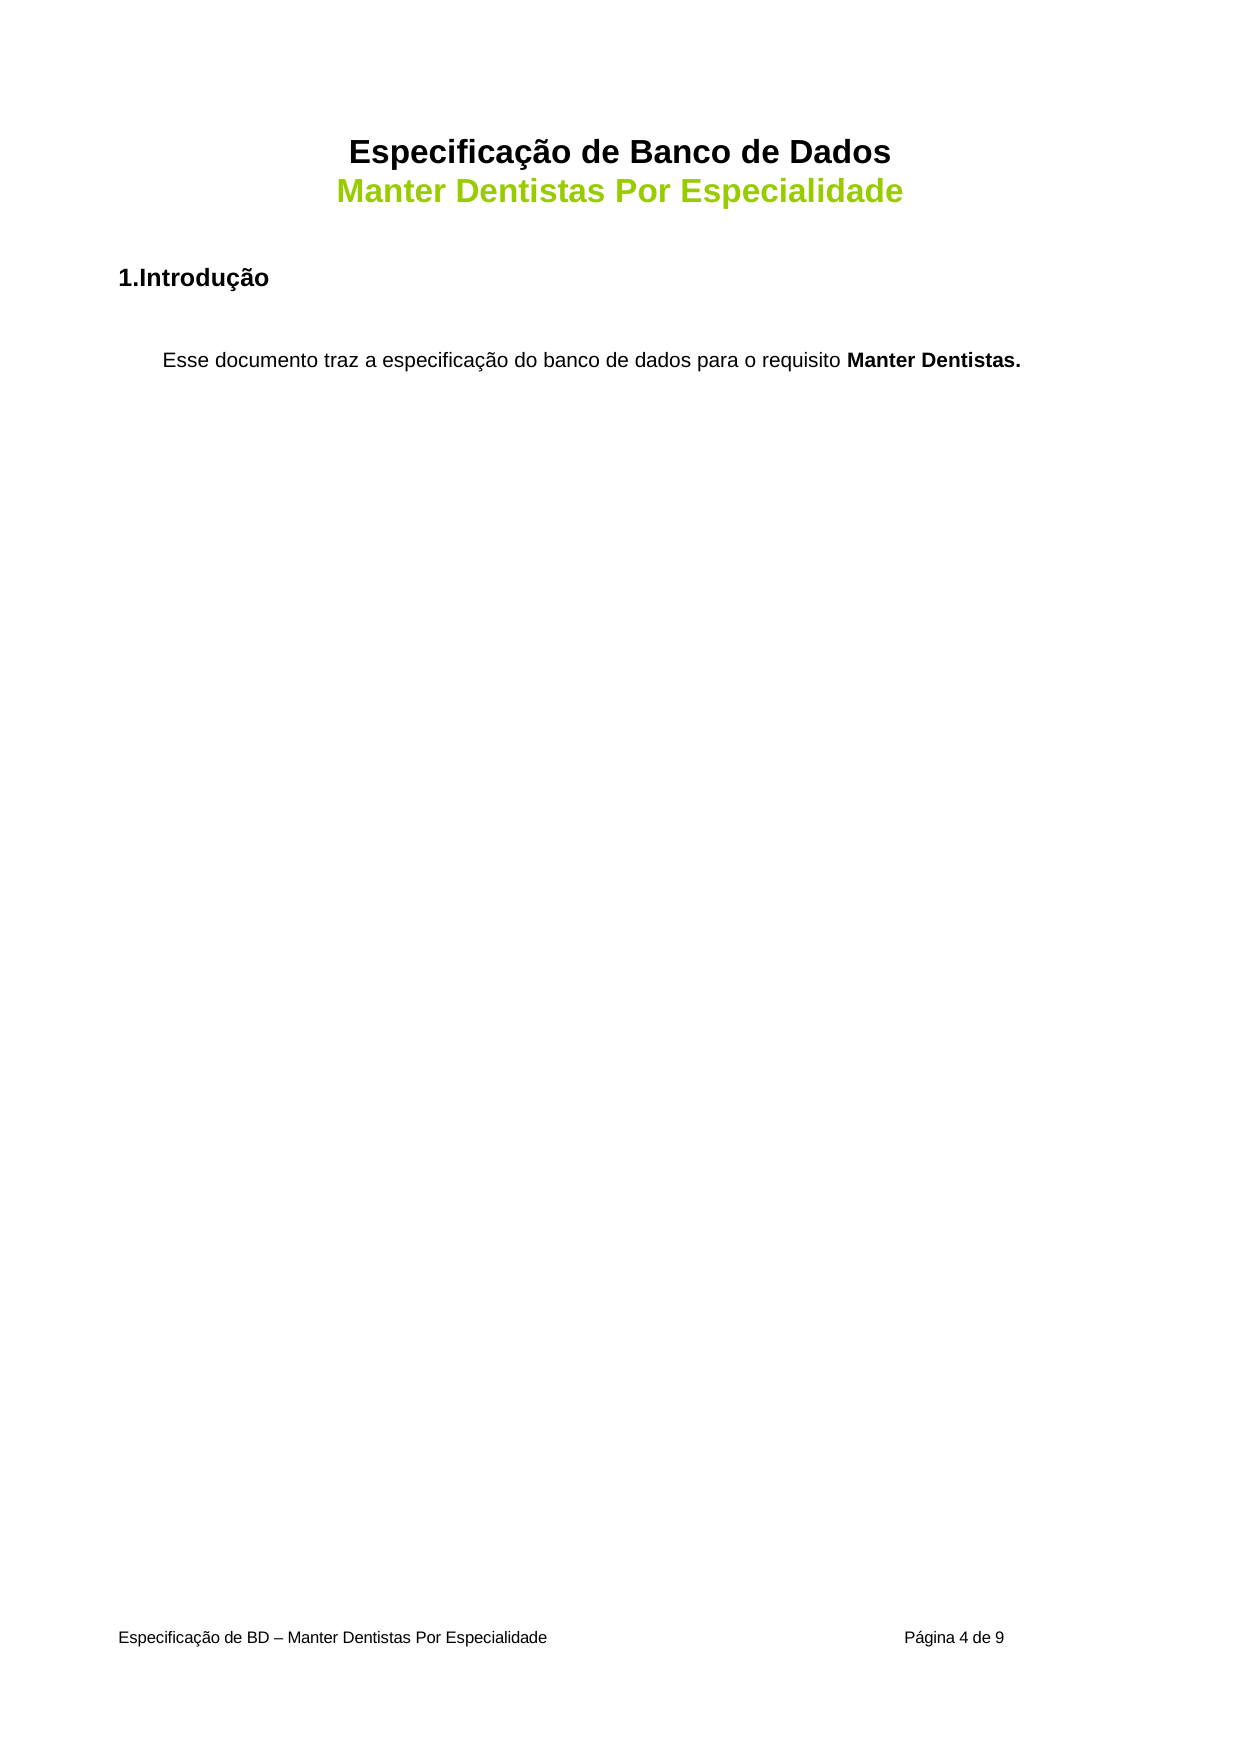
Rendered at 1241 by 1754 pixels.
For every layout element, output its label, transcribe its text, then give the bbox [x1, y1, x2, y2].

title Especificação de Banco de Dados [118, 132, 1122, 171]
text Esse documento traz a especificação do banco de dados para o requisito Manter Dentistas. [118, 347, 1122, 372]
title Manter Dentistas Por Especialidade [118, 171, 1122, 209]
subtitle Introdução [118, 263, 1122, 292]
